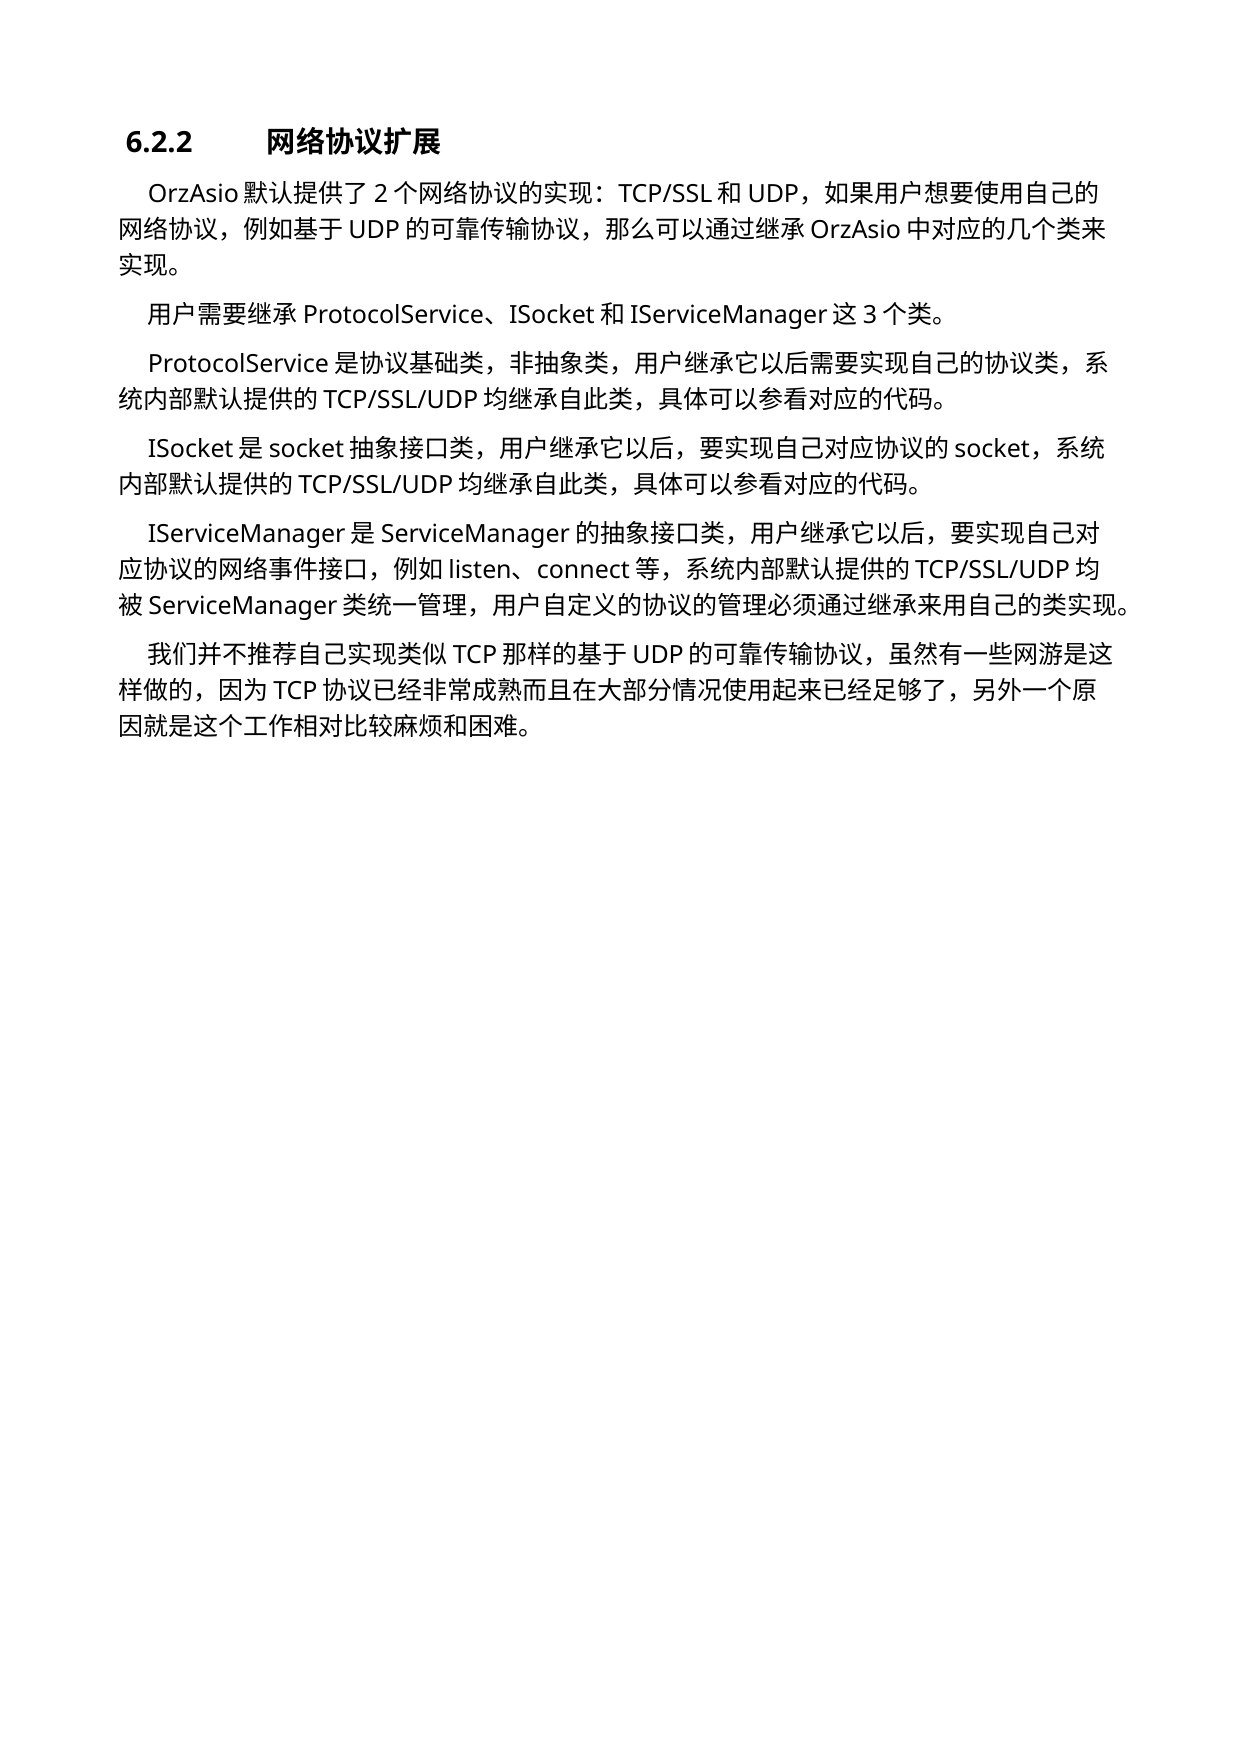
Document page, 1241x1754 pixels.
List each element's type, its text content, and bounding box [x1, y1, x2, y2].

text 我们并不推荐自己实现类似TCP那样的基于UDP的可靠传输协议，虽然有一些网游是这样做的，因为TCP协议已经非常成熟而且在大部分情况使用起来已经足够了，另外一个原因就是这个工作相对比较麻烦和困难。 [118, 634, 1122, 743]
subtitle 网络协议扩展 [118, 118, 1122, 161]
text OrzAsio默认提供了2个网络协议的实现：TCP/SSL和UDP，如果用户想要使用自己的网络协议，例如基于UDP的可靠传输协议，那么可以通过继承OrzAsio中对应的几个类来实现。 [118, 173, 1122, 282]
text ISocket是socket抽象接口类，用户继承它以后，要实现自己对应协议的socket，系统内部默认提供的TCP/SSL/UDP均继承自此类，具体可以参看对应的代码。 [118, 428, 1122, 501]
text IServiceManager是ServiceManager的抽象接口类，用户继承它以后，要实现自己对应协议的网络事件接口，例如listen、connect等，系统内部默认提供的TCP/SSL/UDP均被ServiceManager类统一管理，用户自定义的协议的管理必须通过继承来用自己的类实现。 [118, 513, 1122, 622]
text ProtocolService是协议基础类，非抽象类，用户继承它以后需要实现自己的协议类，系统内部默认提供的TCP/SSL/UDP均继承自此类，具体可以参看对应的代码。 [118, 343, 1122, 416]
text 用户需要继承ProtocolService、ISocket和IServiceManager这3个类。 [118, 294, 1122, 331]
